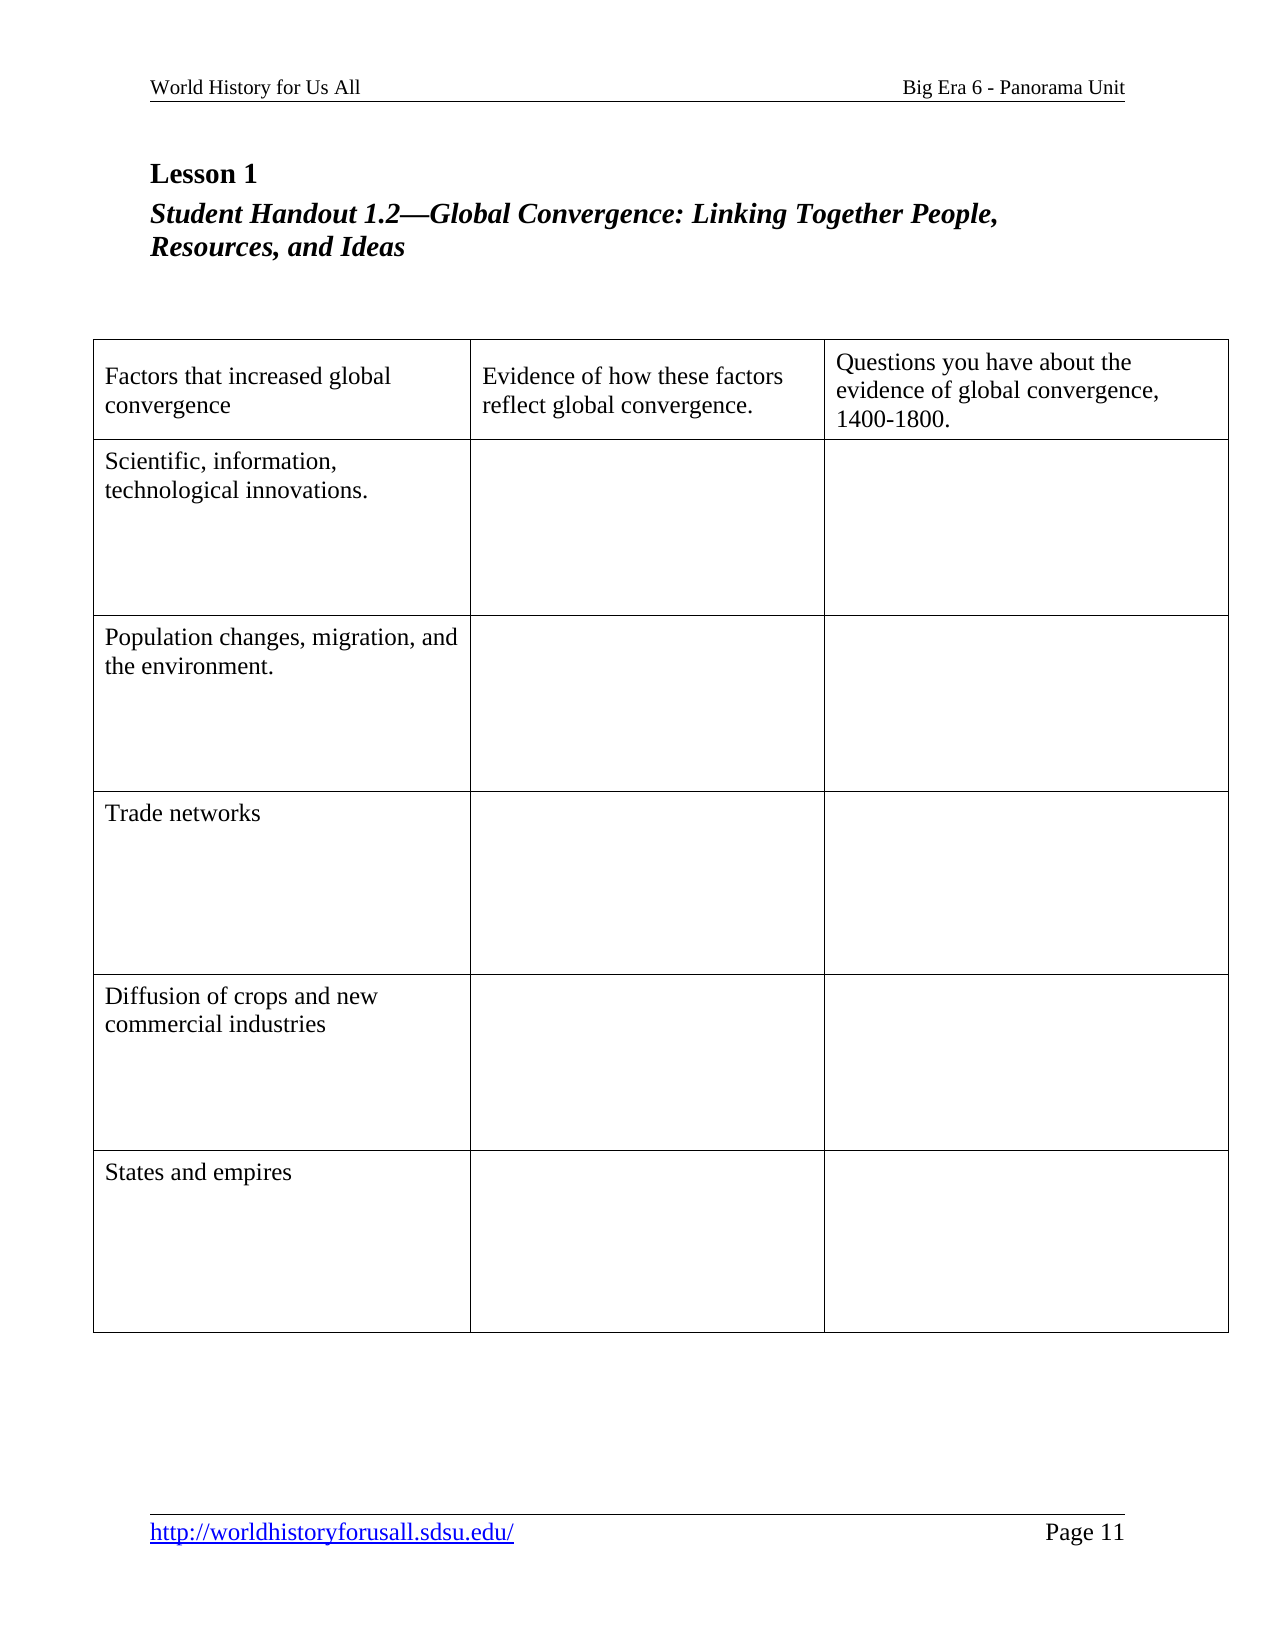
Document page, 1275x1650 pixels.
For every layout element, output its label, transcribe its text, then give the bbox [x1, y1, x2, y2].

table_cell [471, 792, 824, 973]
table_cell [825, 616, 1228, 791]
table_cell [825, 440, 1228, 615]
table_cell Population changes, migration, and the environment. [94, 616, 470, 791]
table_cell [471, 616, 824, 791]
table_cell [825, 792, 1228, 973]
table_cell Scientific, information, technological innovations. [94, 440, 470, 615]
table_cell [825, 1151, 1228, 1332]
table_cell Diffusion of crops and new commercial industries [94, 975, 470, 1149]
table_cell [471, 1151, 824, 1332]
table_header Questions you have about the evidence of global convergence, 1400-1800. [825, 340, 1228, 439]
table_header Evidence of how these factors reflect global convergence. [471, 340, 824, 439]
subtitle Lesson 1 [150, 156, 1125, 190]
table_cell Trade networks [94, 792, 470, 973]
table_cell [471, 975, 824, 1149]
table_cell [471, 440, 824, 615]
table_header Factors that increased global convergence [94, 340, 470, 439]
text Student Handout 1.2—Global Convergence: Linking Together People, Resources, and Ideas [150, 196, 1125, 263]
table_cell [825, 975, 1228, 1149]
table_cell States and empires [94, 1151, 470, 1332]
